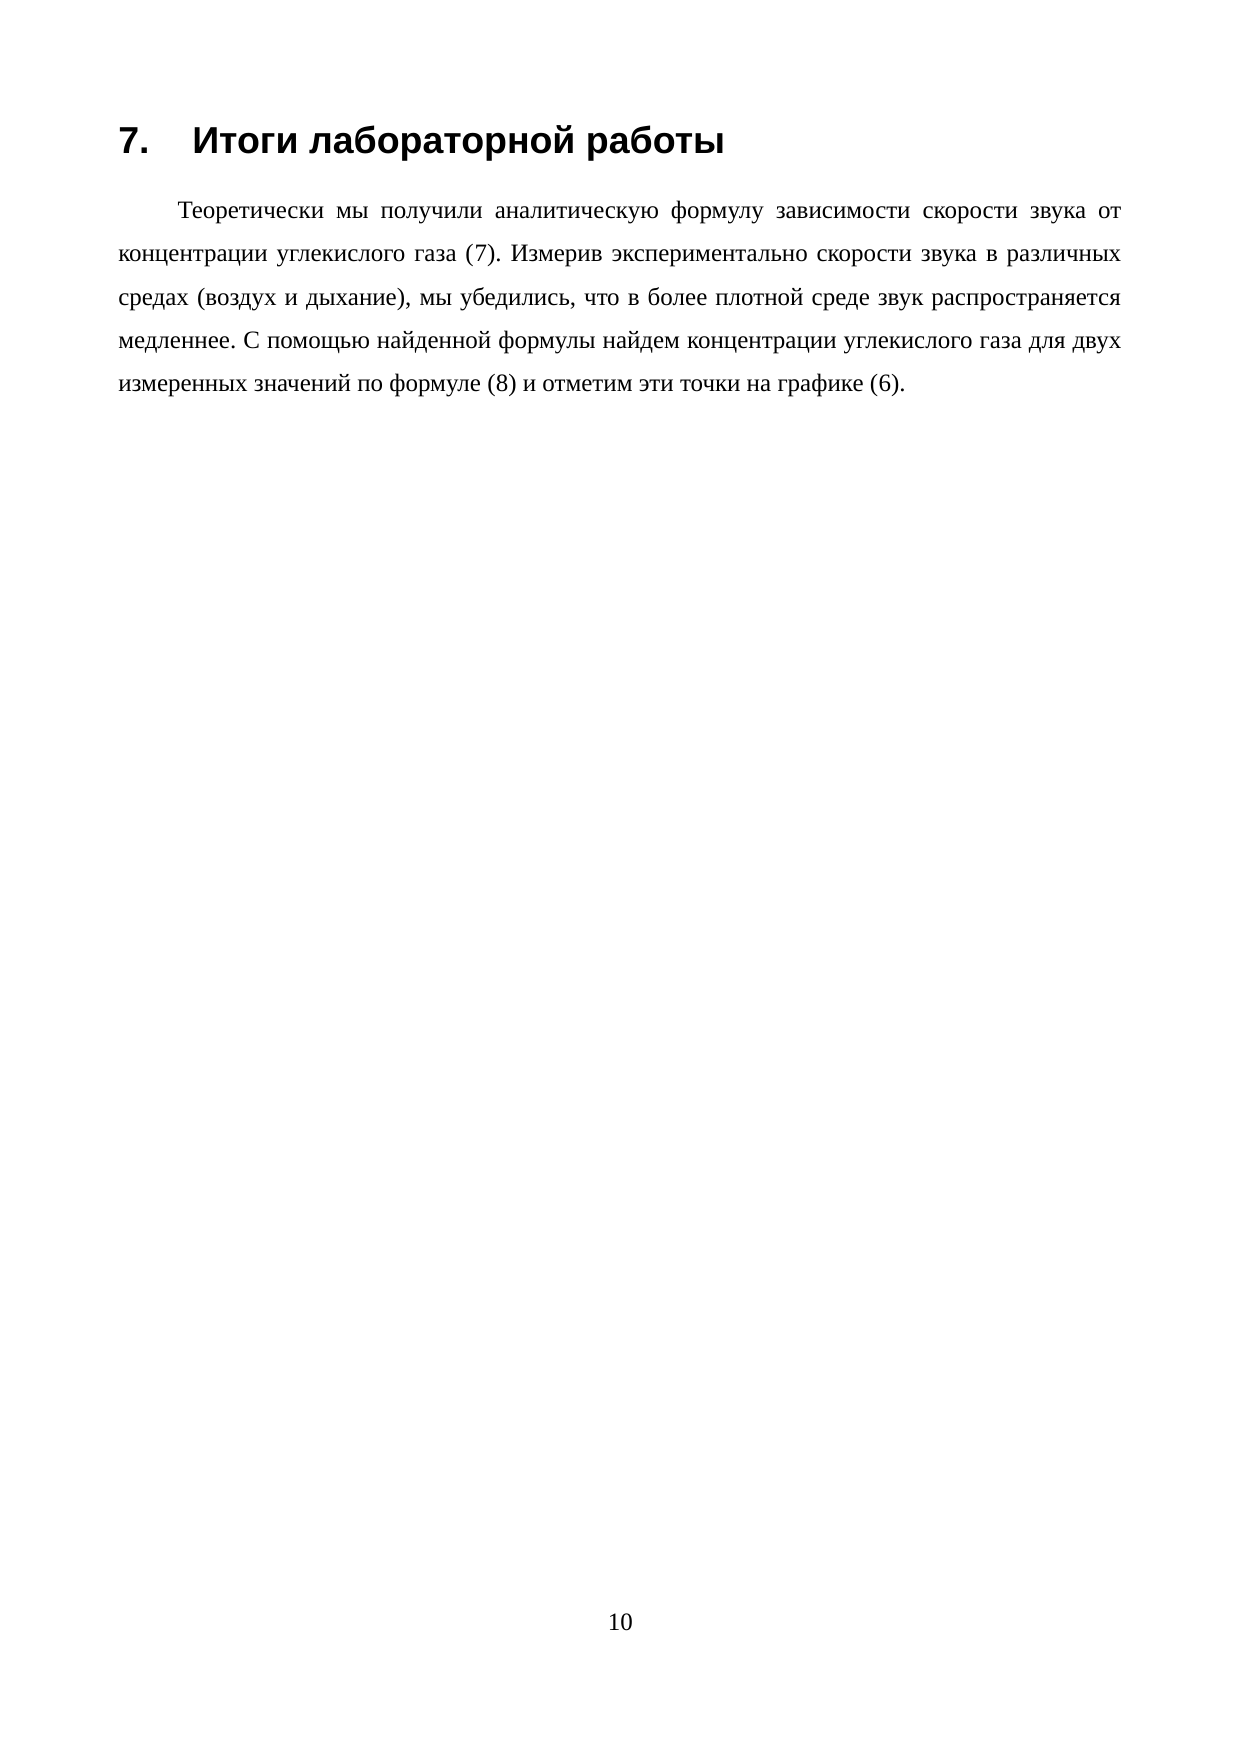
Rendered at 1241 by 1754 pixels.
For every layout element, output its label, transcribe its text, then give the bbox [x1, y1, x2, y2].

subtitle Итоги лабораторной работы [106, 118, 1122, 161]
text Теоретически мы получили аналитическую формулу зависимости скорости звука от концентрации углекислого газа (7). Измерив экспериментально скорости звука в различных средах (воздух и дыхание), мы убедились, что в более плотной среде звук распространяется медленнее. С помощью найденной формулы найдем концентрации углекислого газа для двух измеренных значений по формуле (8) и отметим эти точки на графике (6). [118, 195, 1122, 397]
